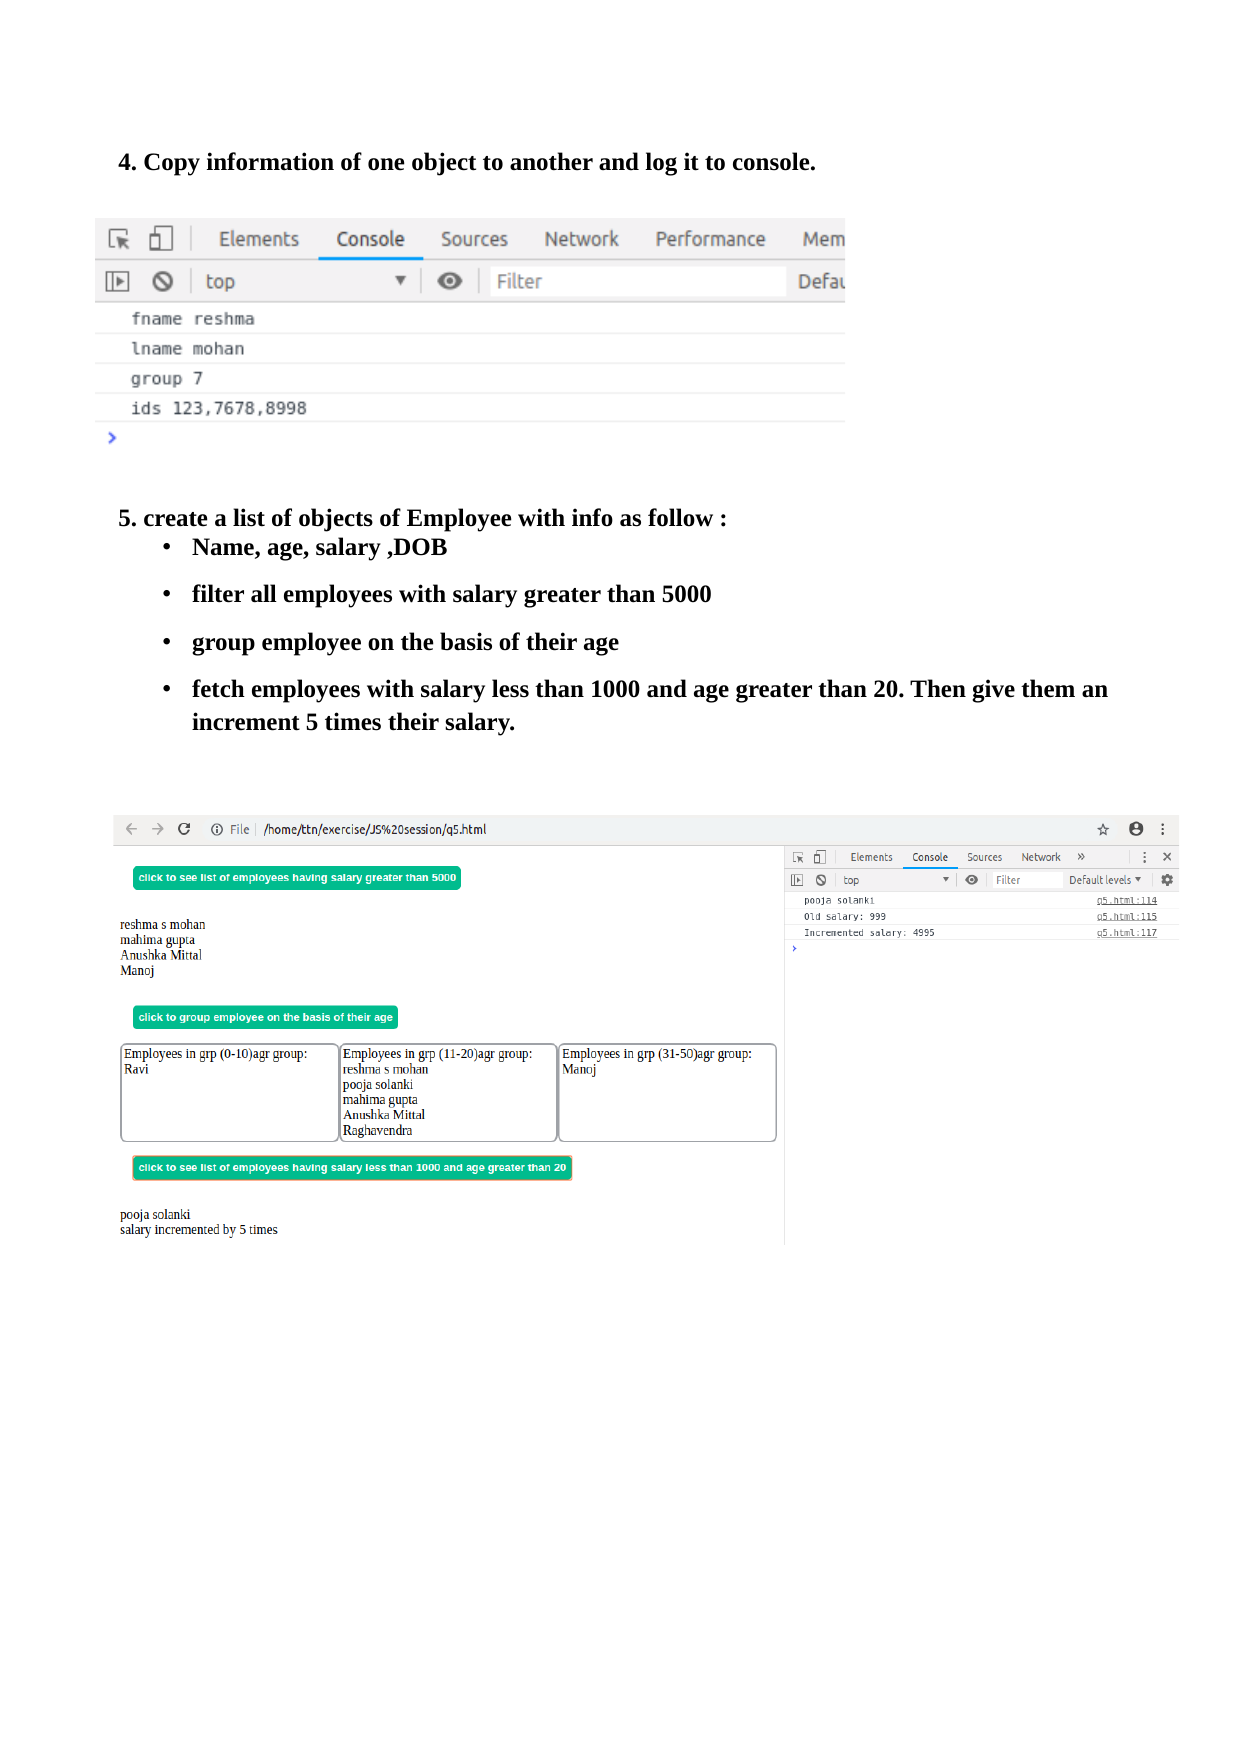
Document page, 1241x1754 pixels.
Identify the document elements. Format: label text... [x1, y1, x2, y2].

list Name, age, salary ,DOB [162, 532, 1122, 560]
text 5. create a list of objects of Employee with info as follow : [118, 503, 1122, 532]
picture [95, 218, 845, 446]
list filter all employees with salary greater than 5000 [162, 579, 1122, 608]
text 4. Copy information of one object to another and log it to console. [118, 147, 1122, 176]
list group employee on the basis of their age [162, 627, 1122, 656]
list fetch employees with salary less than 1000 and age greater than 20. Then give them an increment 5 times their salary. [162, 674, 1122, 736]
picture [113, 815, 1180, 1245]
